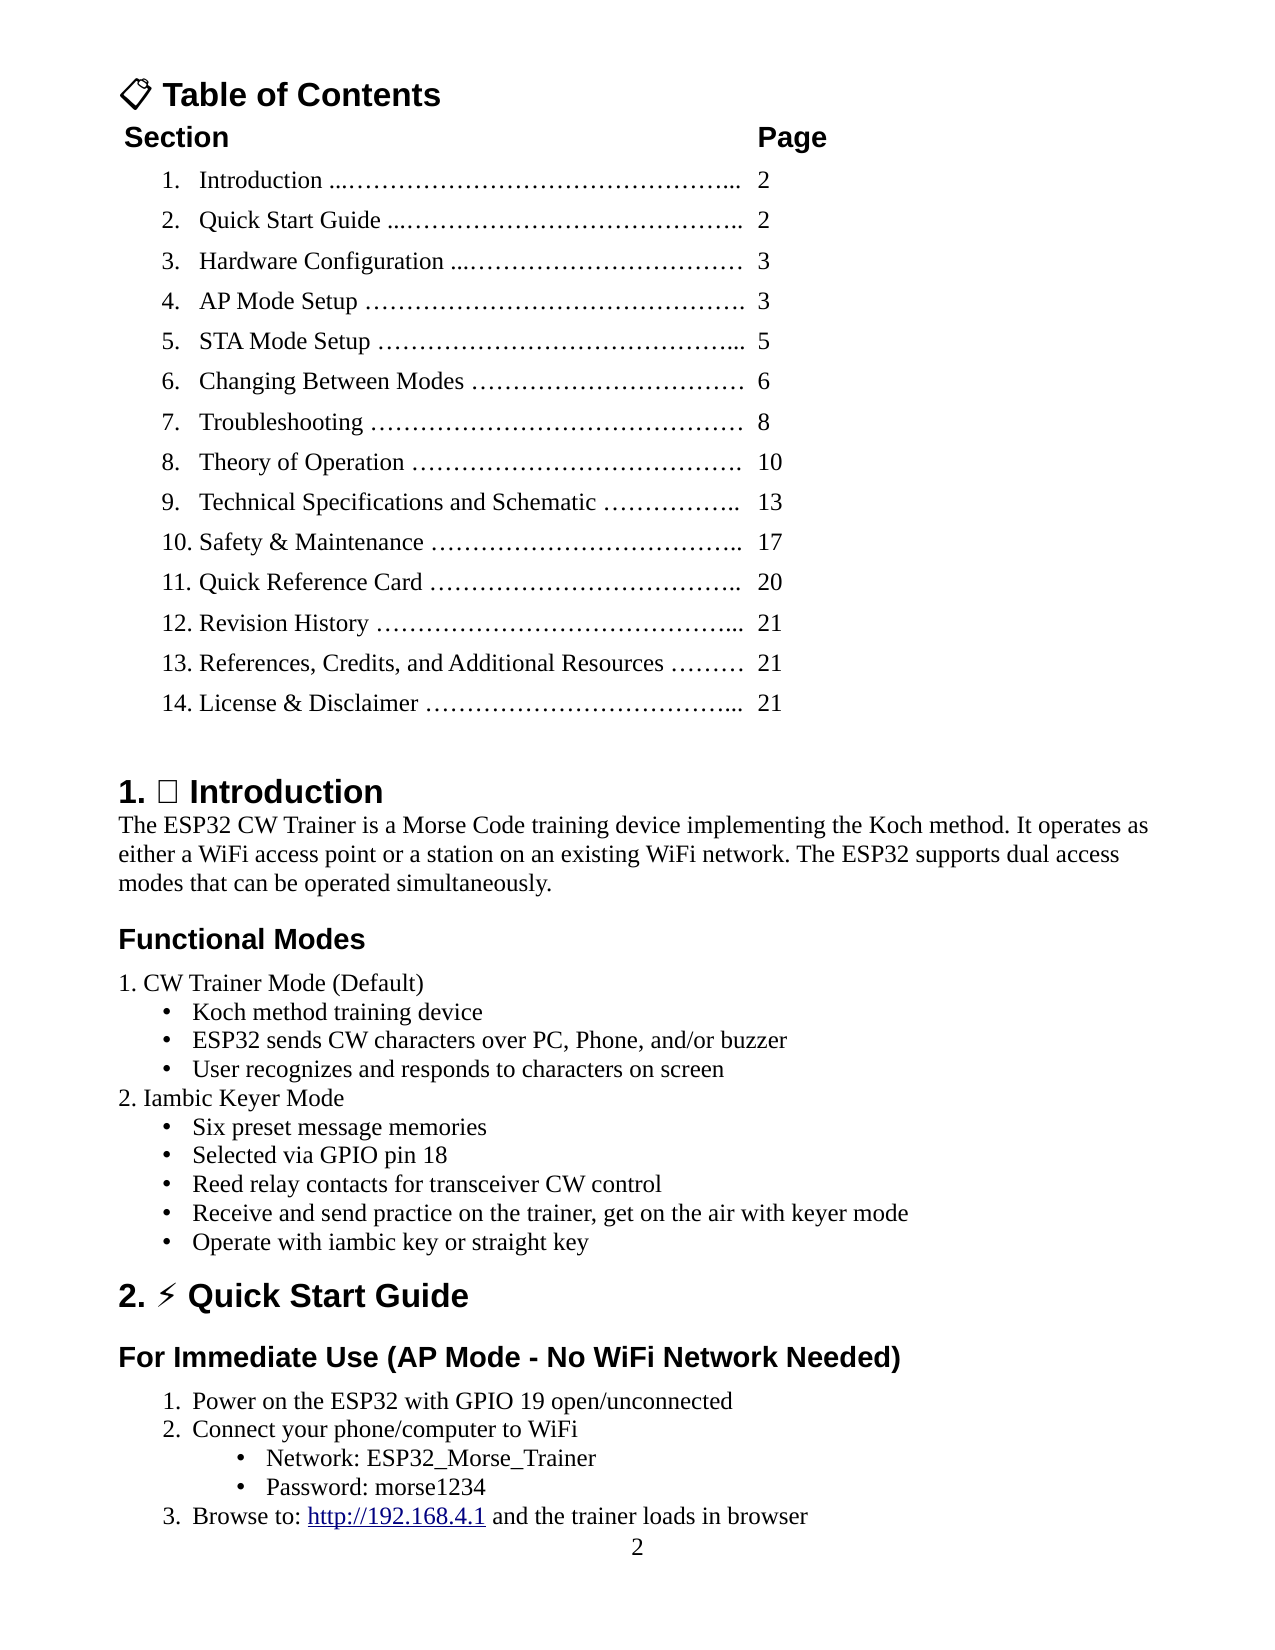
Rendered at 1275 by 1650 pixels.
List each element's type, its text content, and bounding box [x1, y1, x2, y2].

list User recognizes and responds to characters on screen [162, 1054, 1157, 1083]
table_cell Introduction ...………………………………………... [118, 160, 752, 200]
table_cell License & Disclaimer ………………………………... [118, 683, 752, 723]
text 1. CW Trainer Mode (Default) [118, 968, 1157, 997]
list Operate with iambic key or straight key [162, 1227, 1157, 1255]
table_cell Troubleshooting ……………………………………… [118, 401, 752, 441]
subtitle For Immediate Use (AP Mode - No WiFi Network Needed) [118, 1340, 1157, 1373]
table_cell 5 [752, 321, 1157, 361]
table_cell 13 [752, 481, 1157, 522]
table_cell Safety & Maintenance ……………………………….. [118, 522, 752, 562]
list Selected via GPIO pin 18 [162, 1140, 1157, 1169]
list Reed relay contacts for transceiver CW control [162, 1169, 1157, 1198]
list Network: ESP32_Morse_Trainer [236, 1443, 1157, 1472]
text The ESP32 CW Trainer is a Morse Code training device implementing the Koch method. It operates as either a WiFi access point or a station on an existing WiFi network. The ESP32 supports dual access modes that can be operated simultaneously. [118, 811, 1157, 897]
table_cell Quick Start Guide ...………………………………….. [118, 200, 752, 240]
table_header Page [752, 114, 1157, 160]
subtitle 1. 🎯 Introduction [118, 772, 1157, 811]
table_cell Technical Specifications and Schematic …………….. [118, 481, 752, 522]
table_cell 10 [752, 441, 1157, 481]
list Password: morse1234 [236, 1472, 1157, 1501]
table_cell Hardware Configuration ...…………………………… [118, 240, 752, 280]
list Power on the ESP32 with GPIO 19 open/unconnected [162, 1386, 1157, 1414]
table_cell 2 [752, 200, 1157, 240]
subtitle 2. ⚡ Quick Start Guide [118, 1276, 1157, 1315]
table_cell 21 [752, 642, 1157, 682]
table_cell References, Credits, and Additional Resources ……… [118, 642, 752, 682]
table_cell 2 [752, 160, 1157, 200]
list Koch method training device [162, 997, 1157, 1025]
list Six preset message memories [162, 1112, 1157, 1140]
table_cell Theory of Operation …………………………………. [118, 441, 752, 481]
table_cell Quick Reference Card ……………………………….. [118, 562, 752, 602]
text 2. Iambic Keyer Mode [118, 1083, 1157, 1112]
list ESP32 sends CW characters over PC, Phone, and/or buzzer [162, 1025, 1157, 1054]
table_cell Changing Between Modes …………………………… [118, 361, 752, 401]
table_header Section [118, 114, 752, 160]
table_cell 8 [752, 401, 1157, 441]
table_cell 6 [752, 361, 1157, 401]
table_cell 21 [752, 683, 1157, 723]
list Receive and send practice on the trainer, get on the air with keyer mode [162, 1198, 1157, 1227]
subtitle 📋 Table of Contents [118, 75, 1157, 113]
table_cell STA Mode Setup ……………………………………... [118, 321, 752, 361]
list Browse to: http://192.168.4.1 and the trainer loads in browser [162, 1501, 1157, 1529]
subtitle Functional Modes [118, 922, 1157, 955]
table_cell 3 [752, 280, 1157, 321]
table_cell Revision History ……………………………………... [118, 602, 752, 642]
list Connect your phone/computer to WiFi [162, 1414, 1157, 1443]
table_cell 21 [752, 602, 1157, 642]
table_cell 3 [752, 240, 1157, 280]
table_cell 17 [752, 522, 1157, 562]
table_cell 20 [752, 562, 1157, 602]
table_cell AP Mode Setup ………………………………………. [118, 280, 752, 321]
